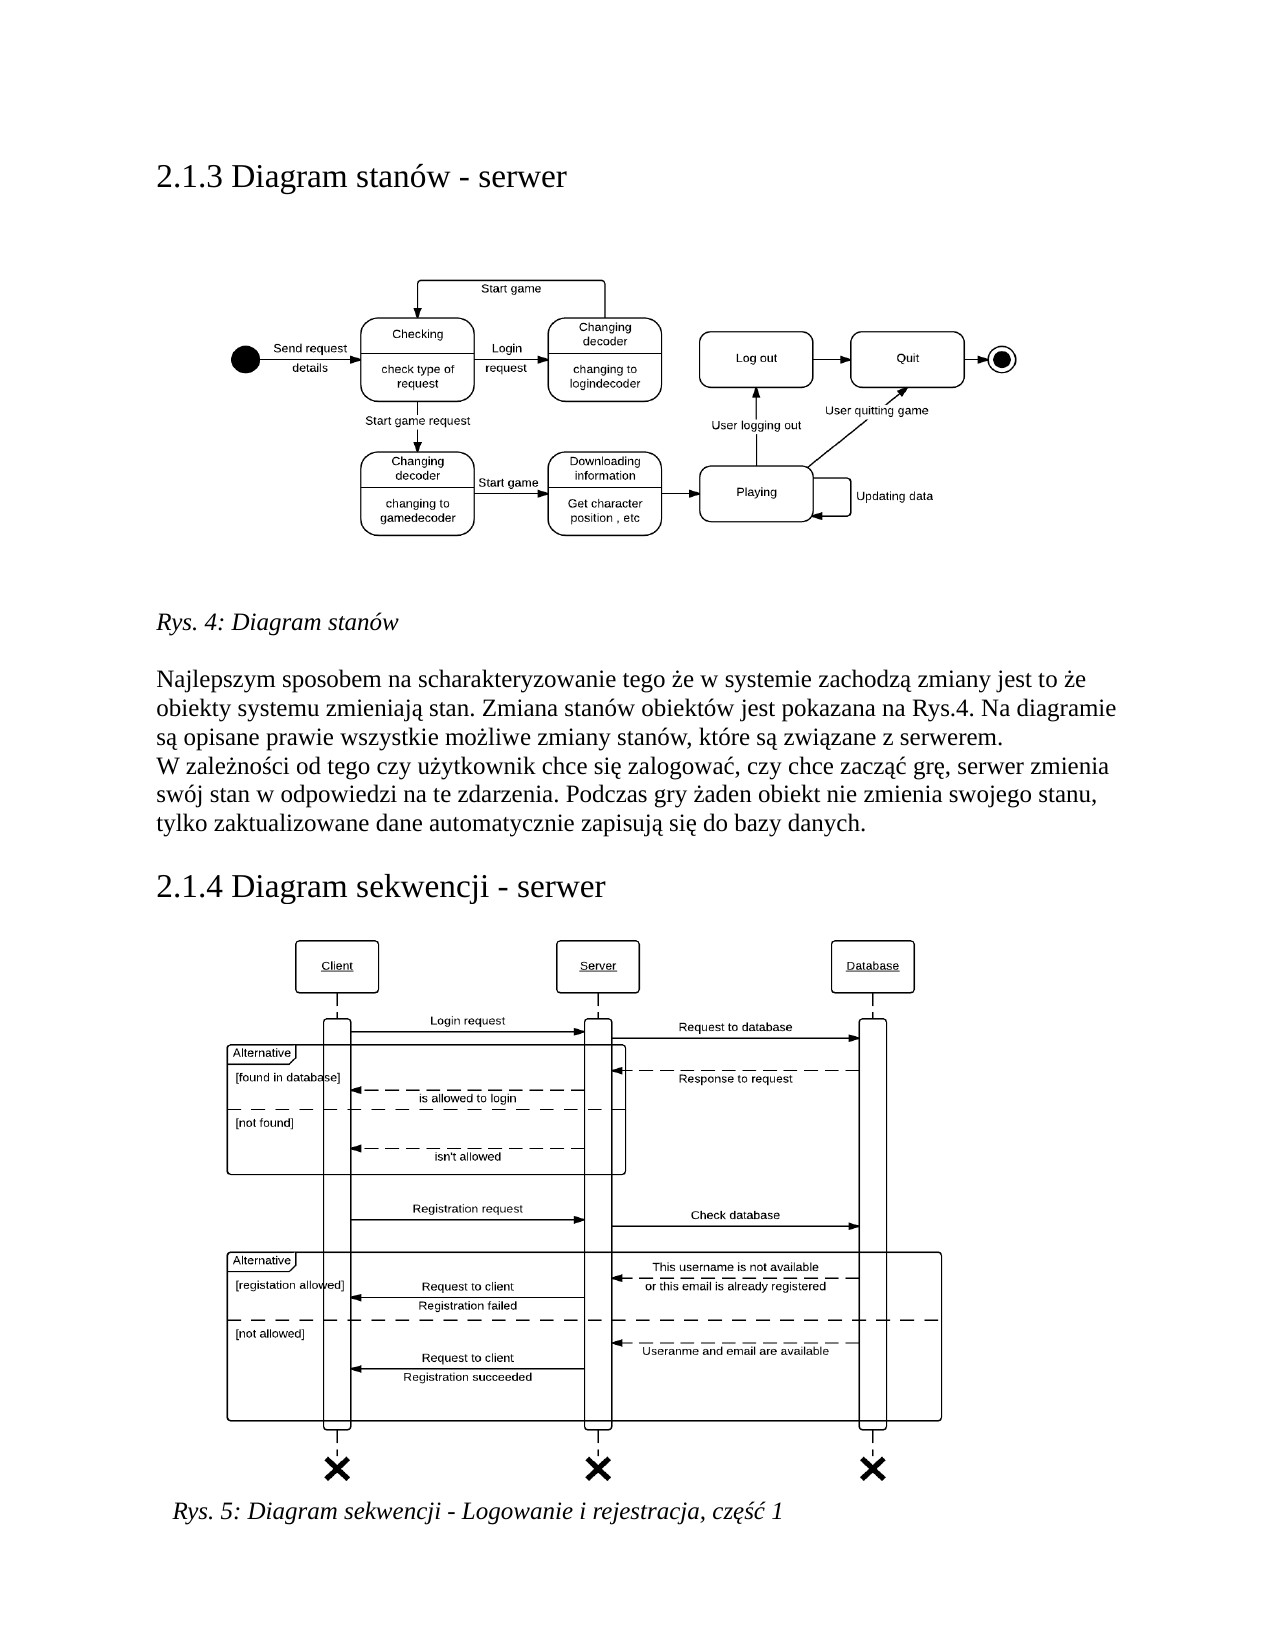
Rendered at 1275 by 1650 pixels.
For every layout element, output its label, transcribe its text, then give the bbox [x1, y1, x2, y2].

text 2.1.4 Diagram sekwencji - serwer [156, 866, 1140, 904]
text Rys. 4: Diagram stanów [156, 207, 1140, 636]
picture [156, 207, 1091, 607]
picture [172, 916, 1105, 1497]
text Najlepszym sposobem na scharakteryzowanie tego że w systemie zachodzą zmiany jest to że obiekty systemu zmieniają stan. Zmiana stanów obiektów jest pokazana na Rys.4. Na diagramie są opisane prawie wszystkie możliwe zmiany stanów, które są związane z serwerem. W zależności od tego czy użytkownik chce się zalogować, czy chce zacząć grę, serwer zmienia swój stan w odpowiedzi na te zdarzenia. Podczas gry żaden obiekt nie zmienia swojego stanu, tylko zaktualizowane dane automatycznie zapisują się do bazy danych. [156, 664, 1140, 837]
text 2.1.3 Diagram stanów - serwer [156, 156, 1140, 195]
text Rys. 5: Diagram sekwencji - Logowanie i rejestracja, część 1 [172, 917, 1124, 1525]
